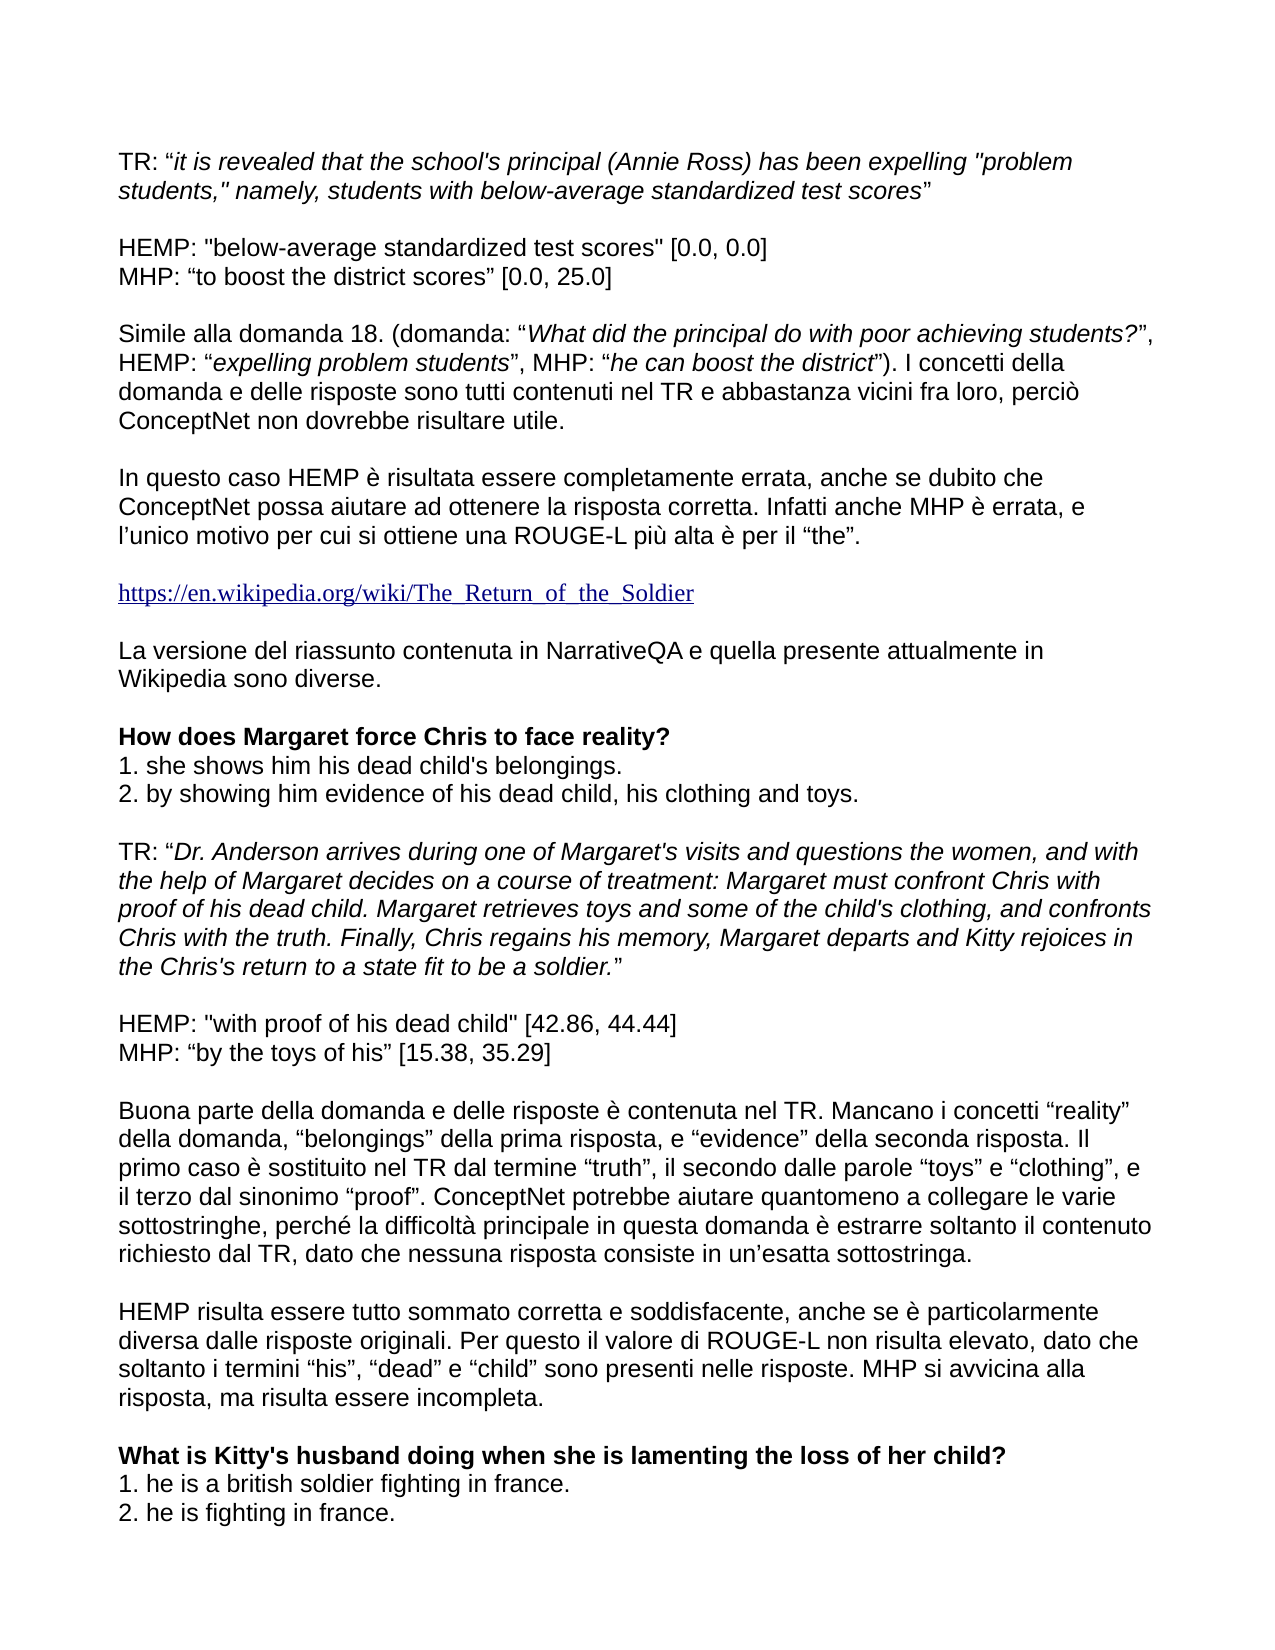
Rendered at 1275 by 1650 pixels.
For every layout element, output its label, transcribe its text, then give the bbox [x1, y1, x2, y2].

text La versione del riassunto contenuta in NarrativeQA e quella presente attualmente in Wikipedia sono diverse. [118, 636, 1157, 693]
text HEMP risulta essere tutto sommato corretta e soddisfacente, anche se è particolarmente diversa dalle risposte originali. Per questo il valore di ROUGE-L non risulta elevato, dato che soltanto i termini “his”, “dead” e “child” sono presenti nelle risposte. MHP si avvicina alla risposta, ma risulta essere incompleta. [118, 1297, 1157, 1412]
text Simile alla domanda 18. (domanda: “What did the principal do with poor achieving students?”, HEMP: “expelling problem students”, MHP: “he can boost the district”). I concetti della domanda e delle risposte sono tutti contenuti nel TR e abbastanza vicini fra loro, perciò ConceptNet non dovrebbe risultare utile. In questo caso HEMP è risultata essere completamente errata, anche se dubito che ConceptNet possa aiutare ad ottenere la risposta corretta. Infatti anche MHP è errata, e l’unico motivo per cui si ottiene una ROUGE-L più alta è per il “the”. https://en.wikipedia.org/wiki/The_Return_of_the_Soldier [118, 319, 1157, 607]
text 1. she shows him his dead child's belongings. 2. by showing him evidence of his dead child, his clothing and toys. TR: “Dr. Anderson arrives during one of Margaret's visits and questions the women, and with the help of Margaret decides on a course of treatment: Margaret must confront Chris with proof of his dead child. Margaret retrieves toys and some of the child's clothing, and confronts Chris with the truth. Finally, Chris regains his memory, Margaret departs and Kitty rejoices in the Chris's return to a state fit to be a soldier.” HEMP: "with proof of his dead child" [42.86, 44.44] MHP: “by the toys of his” [15.38, 35.29] [118, 751, 1157, 1067]
text 1. he is a british soldier fighting in france. 2. he is fighting in france. [118, 1469, 1157, 1527]
text How does Margaret force Chris to face reality? [118, 722, 1157, 751]
text Buona parte della domanda e delle risposte è contenuta nel TR. Mancano i concetti “reality” della domanda, “belongings” della prima risposta, e “evidence” della seconda risposta. Il primo caso è sostituito nel TR dal termine “truth”, il secondo dalle parole “toys” e “clothing”, e il terzo dal sinonimo “proof”. ConceptNet potrebbe aiutare quantomeno a collegare le varie sottostringhe, perché la difficoltà principale in questa domanda è estrarre soltanto il contenuto richiesto dal TR, dato che nessuna risposta consiste in un’esatta sottostringa. [118, 1096, 1157, 1268]
text What is Kitty's husband doing when she is lamenting the loss of her child? [118, 1441, 1157, 1469]
text TR: “it is revealed that the school's principal (Annie Ross) has been expelling "problem students," namely, students with below-average standardized test scores” HEMP: "below-average standardized test scores" [0.0, 0.0] MHP: “to boost the district scores” [0.0, 25.0] [118, 118, 1157, 319]
